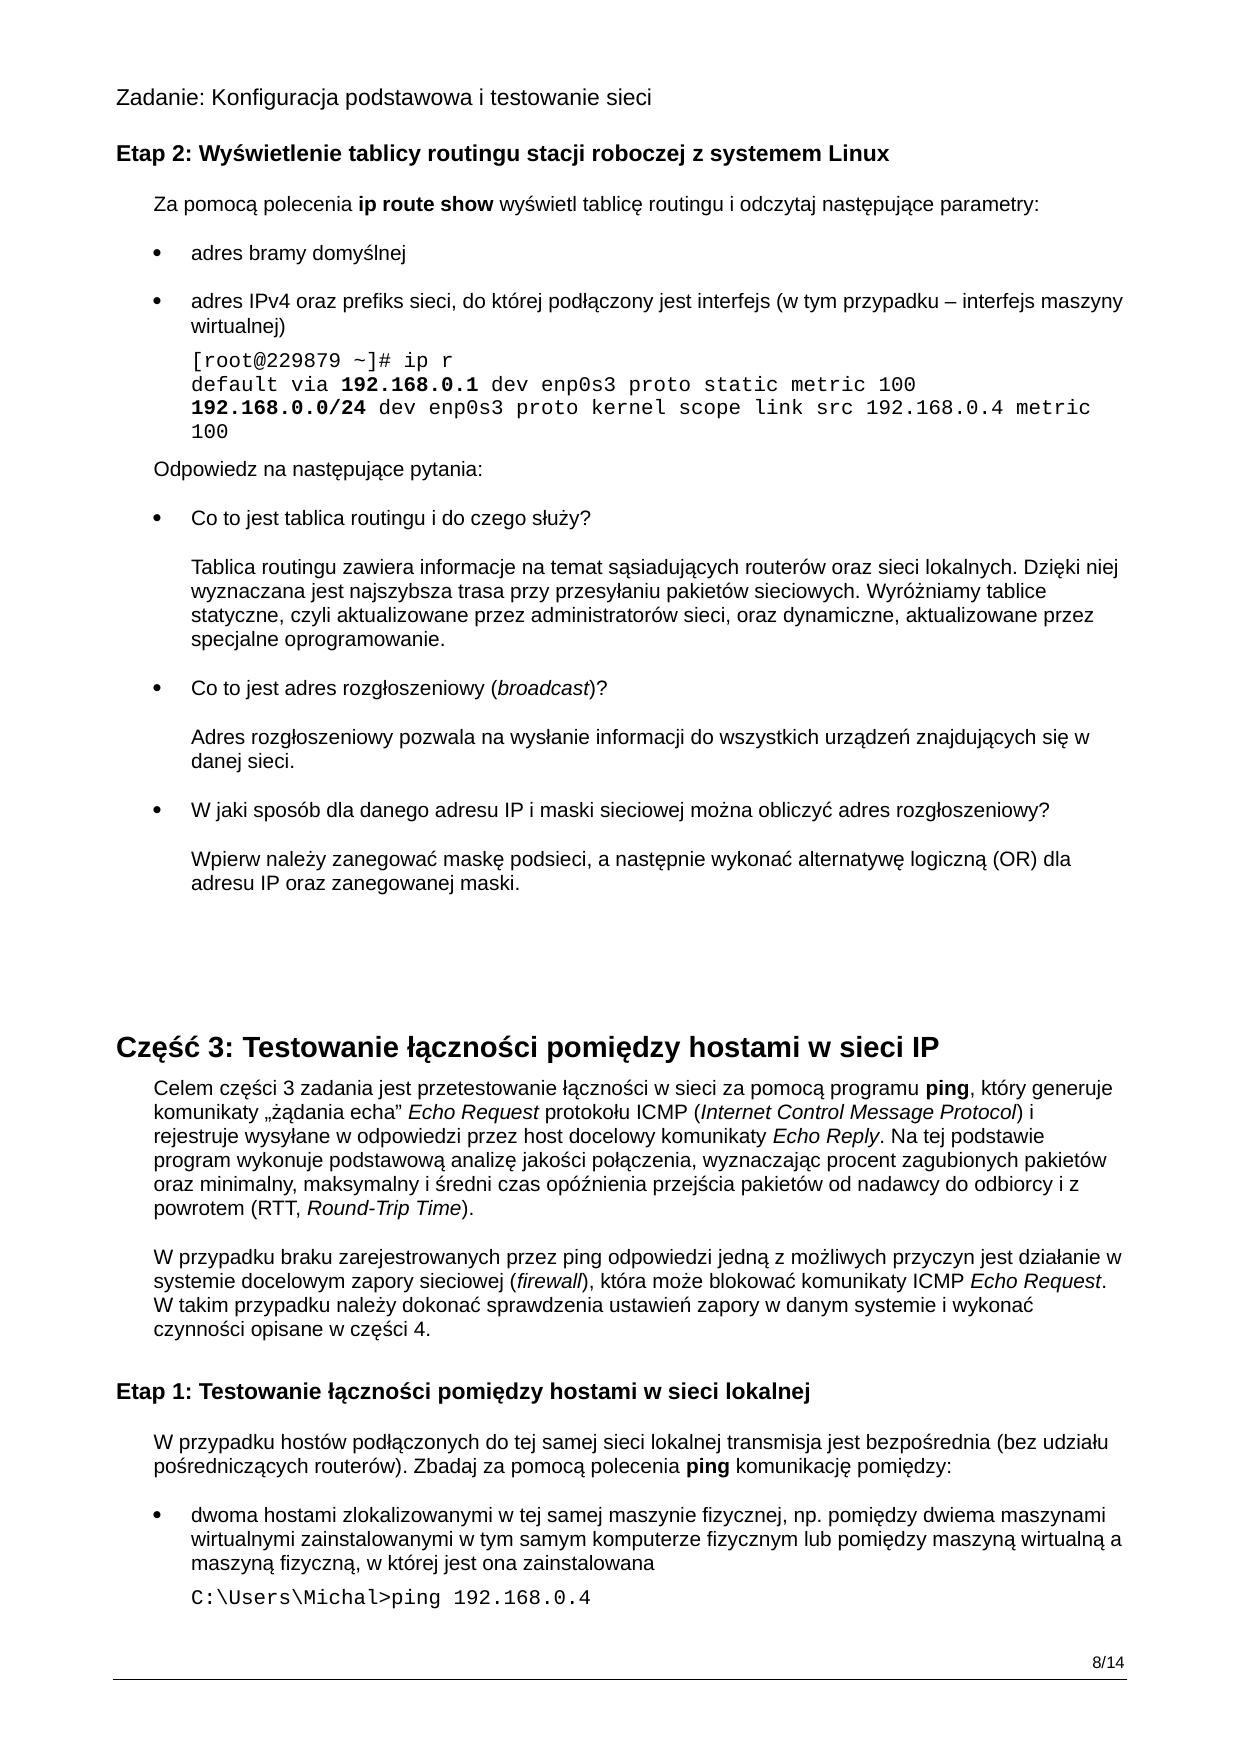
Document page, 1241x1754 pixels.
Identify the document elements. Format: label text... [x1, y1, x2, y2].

text Za pomocą polecenia ip route show wyświetl tablicę routingu i odczytaj następujące parametry: [153, 191, 1124, 215]
list Co to jest adres rozgłoszeniowy (broadcast)? [153, 676, 1124, 700]
list Adres rozgłoszeniowy pozwala na wysłanie informacji do wszystkich urządzeń znajdujących się w danej sieci. [153, 725, 1124, 773]
list dwoma hostami zlokalizowanymi w tej samej maszynie fizycznej, np. pomiędzy dwiema maszynami wirtualnymi zainstalowanymi w tym samym komputerze fizycznym lub pomiędzy maszyną wirtualną a maszyną fizyczną, w której jest ona zainstalowana [153, 1503, 1124, 1574]
list W jaki sposób dla danego adresu IP i maski sieciowej można obliczyć adres rozgłoszeniowy? [153, 798, 1124, 822]
text Celem części 3 zadania jest przetestowanie łączności w sieci za pomocą programu ping, który generuje komunikaty „żądania echa” Echo Request protokołu ICMP (Internet Control Message Protocol) i rejestruje wysyłane w odpowiedzi przez host docelowy komunikaty Echo Reply. Na tej podstawie program wykonuje podstawową analizę jakości połączenia, wyznaczając procent zagubionych pakietów oraz minimalny, maksymalny i średni czas opóźnienia przejścia pakietów od nadawcy do odbiorcy i z powrotem (RTT, Round-Trip Time). [153, 1076, 1124, 1220]
subtitle Testowanie łączności pomiędzy hostami w sieci IP [116, 1030, 1124, 1064]
text Odpowiedz na następujące pytania: [153, 457, 1124, 481]
text W przypadku braku zarejestrowanych przez ping odpowiedzi jedną z możliwych przyczyn jest działanie w systemie docelowym zapory sieciowej (firewall), która może blokować komunikaty ICMP Echo Request. W takim przypadku należy dokonać sprawdzenia ustawień zapory w danym systemie i wykonać czynności opisane w części 4. [153, 1245, 1124, 1341]
list [root@229879 ~]# ip r [153, 350, 1124, 373]
list adres IPv4 oraz prefiks sieci, do której podłączony jest interfejs (w tym przypadku – interfejs maszyny wirtualnej) [153, 289, 1124, 337]
list Tablica routingu zawiera informacje na temat sąsiadujących routerów oraz sieci lokalnych. Dzięki niej wyznaczana jest najszybsza trasa przy przesyłaniu pakietów sieciowych. Wyróżniamy tablice statyczne, czyli aktualizowane przez administratorów sieci, oraz dynamiczne, aktualizowane przez specjalne oprogramowanie. [153, 555, 1124, 651]
list Co to jest tablica routingu i do czego służy? [153, 506, 1124, 530]
list Wyświetlenie tablicy routingu stacji roboczej z systemem Linux [116, 140, 1124, 166]
list C:\Users\Michal>ping 192.168.0.4 [153, 1587, 1124, 1611]
text W przypadku hostów podłączonych do tej samej sieci lokalnej transmisja jest bezpośrednia (bez udziału pośredniczących routerów). Zbadaj za pomocą polecenia ping komunikację pomiędzy: [153, 1430, 1124, 1478]
list Wpierw należy zanegować maskę podsieci, a następnie wykonać alternatywę logiczną (OR) dla adresu IP oraz zanegowanej maski. [153, 847, 1124, 895]
list Testowanie łączności pomiędzy hostami w sieci lokalnej [116, 1378, 1124, 1405]
list 192.168.0.0/24 dev enp0s3 proto kernel scope link src 192.168.0.4 metric 100 [153, 397, 1124, 444]
list default via 192.168.0.1 dev enp0s3 proto static metric 100 [153, 373, 1124, 397]
list adres bramy domyślnej [153, 240, 1124, 264]
